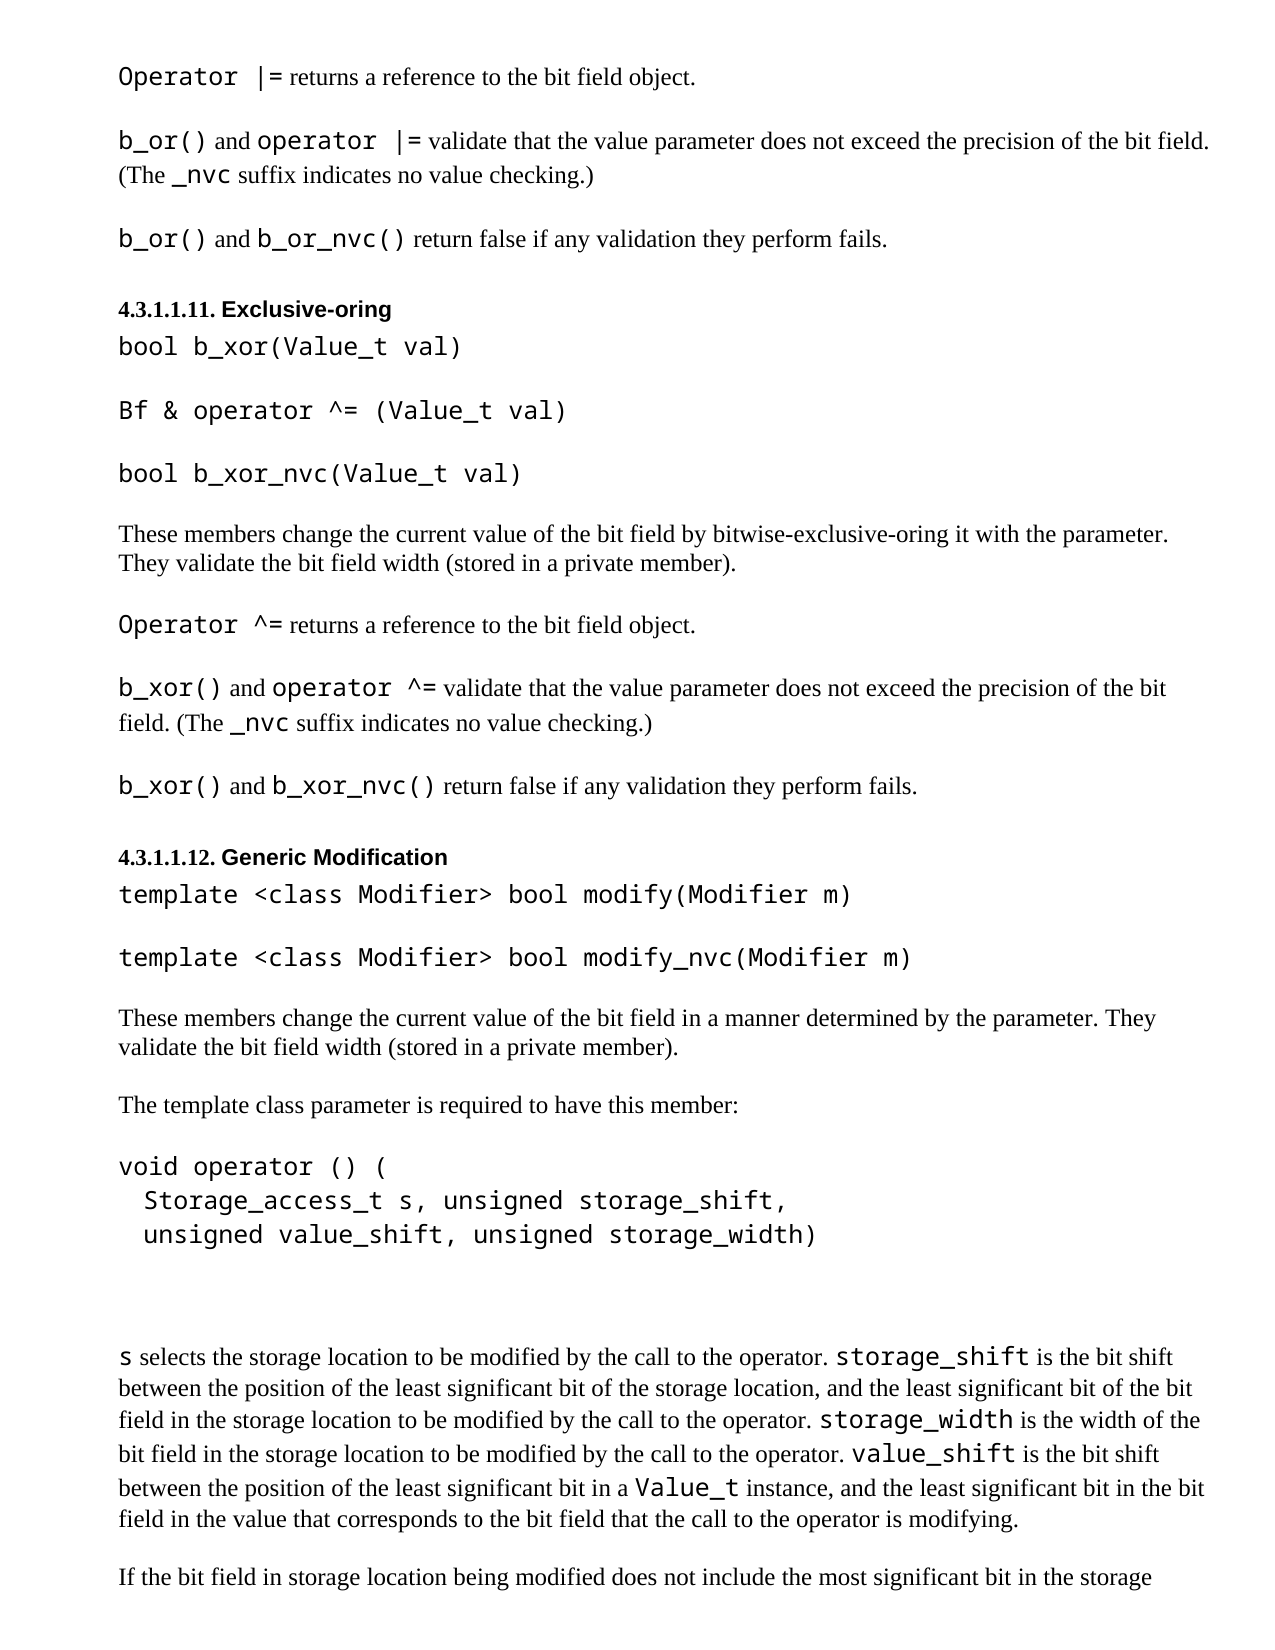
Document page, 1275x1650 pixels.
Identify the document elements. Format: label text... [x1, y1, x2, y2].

text template <class Modifier> bool modify(Modifier m) [118, 876, 1216, 911]
subtitle 4.3.1.1.11. Exclusive-oring [118, 296, 1216, 323]
text b_or() and b_or_nvc() return false if any validation they perform fails. [118, 220, 1216, 254]
text bool b_xor(Value_t val) [118, 329, 1216, 363]
text These members change the current value of the bit field in a manner determined by the parameter. They validate the bit field width (stored in a private member). [118, 1003, 1216, 1061]
text template <class Modifier> bool modify_nvc(Modifier m) [118, 940, 1216, 974]
text bool b_xor_nvc(Value_t val) [118, 456, 1216, 490]
text If the bit field in storage location being modified does not include the most significant bit in the storage [118, 1562, 1216, 1591]
text Operator ^= returns a reference to the bit field object. [118, 607, 1216, 641]
text b_or() and operator |= validate that the value parameter does not exceed the precision of the bit field. (The _nvc suffix indicates no value checking.) [118, 123, 1216, 191]
text Storage_access_t s, unsigned storage_shift, [118, 1183, 1216, 1217]
text The template class parameter is required to have this member: [118, 1091, 1216, 1119]
text void operator () ( [118, 1149, 1216, 1183]
text unsigned value_shift, unsigned storage_width) [118, 1217, 1216, 1251]
text b_xor() and b_xor_nvc() return false if any validation they perform fails. [118, 768, 1216, 802]
text These members change the current value of the bit field by bitwise-exclusive-oring it with the parameter. They validate the bit field width (stored in a private member). [118, 519, 1216, 577]
subtitle 4.3.1.1.12. Generic Modification [118, 844, 1216, 870]
text s selects the storage location to be modified by the call to the operator. storage_shift is the bit shift between the position of the least significant bit of the storage location, and the least significant bit of the bit field in the storage location to be modified by the call to the operator. storage_width is the width of the bit field in the storage location to be modified by the call to the operator. value_shift is the bit shift between the position of the least significant bit in a Value_t instance, and the least significant bit in the bit field in the value that corresponds to the bit field that the call to the operator is modifying. [118, 1339, 1216, 1532]
text Bf & operator ^= (Value_t val) [118, 392, 1216, 427]
text Operator |= returns a reference to the bit field object. [118, 59, 1216, 93]
text b_xor() and operator ^= validate that the value parameter does not exceed the precision of the bit field. (The _nvc suffix indicates no value checking.) [118, 670, 1216, 738]
